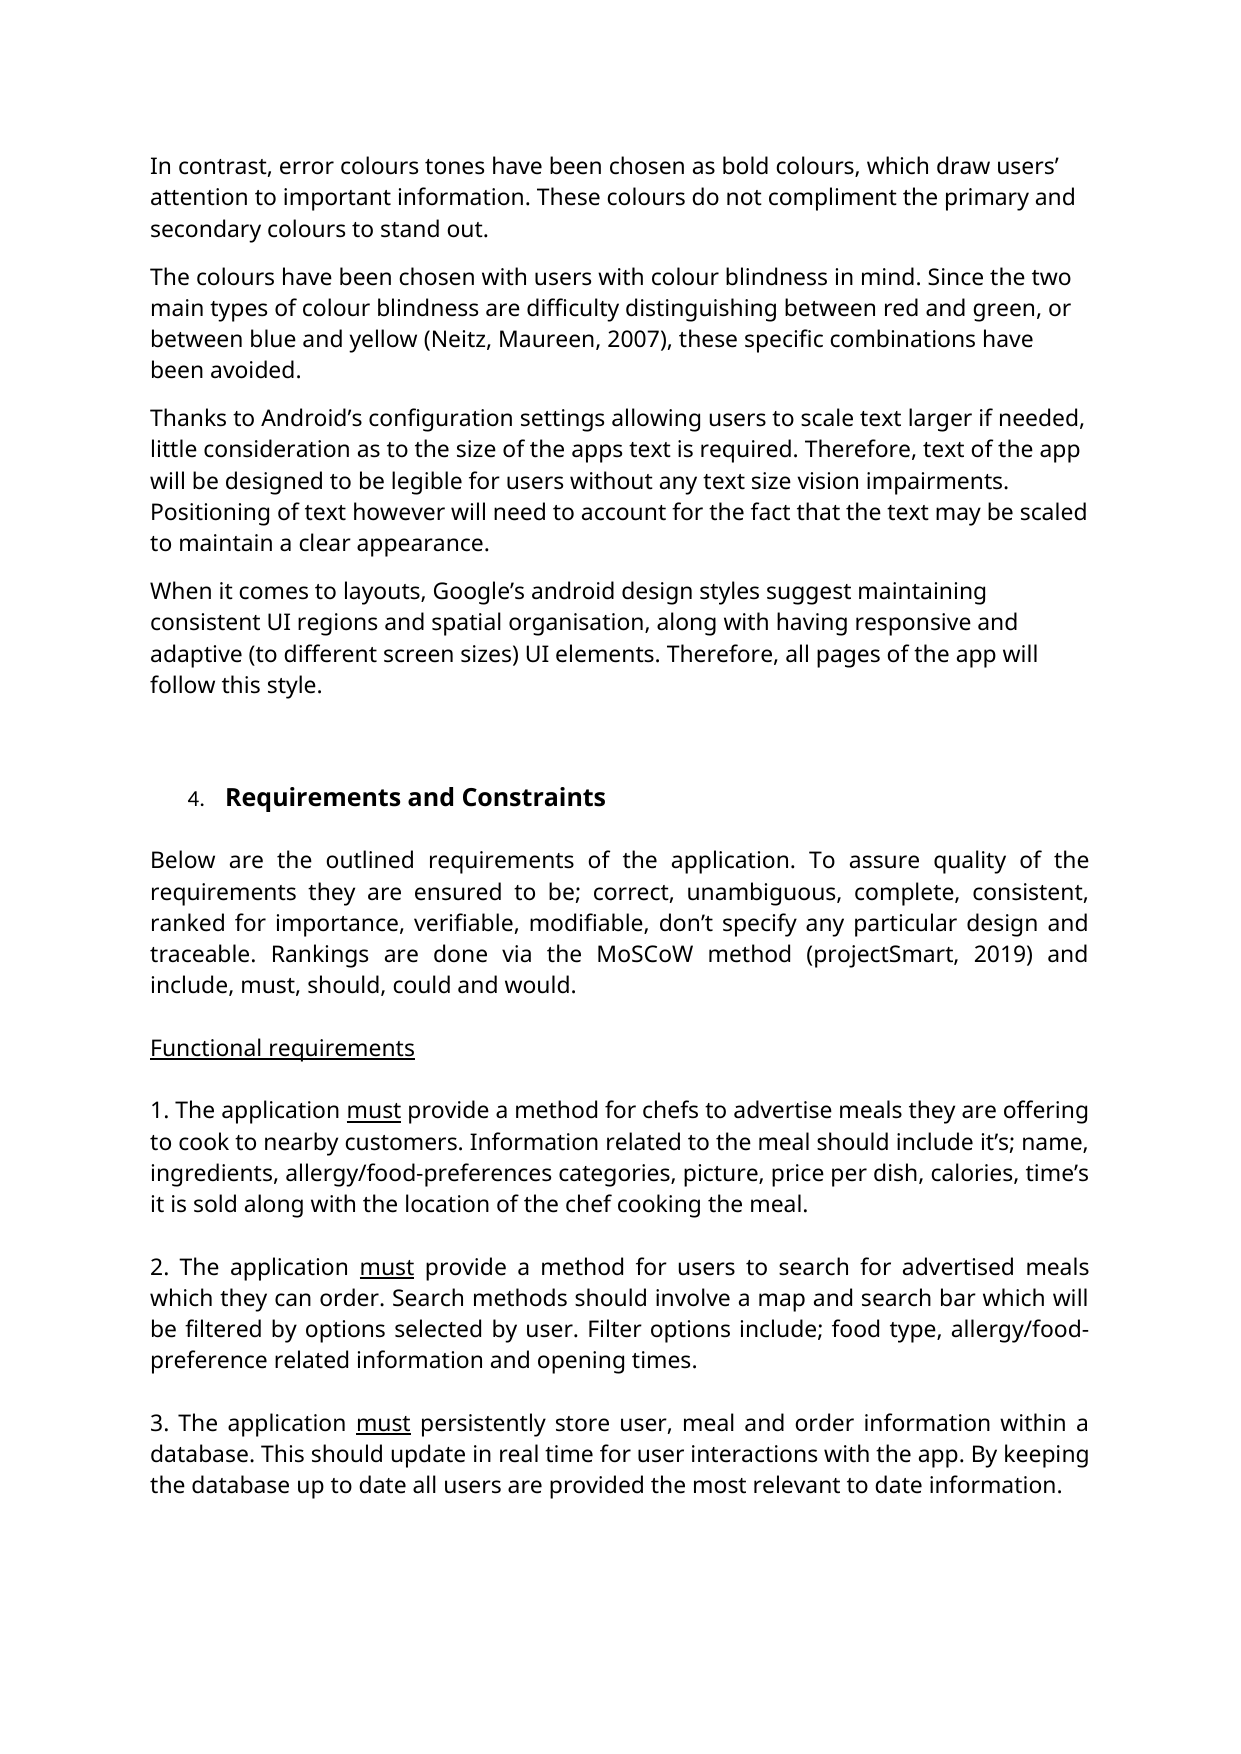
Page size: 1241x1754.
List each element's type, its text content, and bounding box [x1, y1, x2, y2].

text The colours have been chosen with users with colour blindness in mind. Since the two main types of colour blindness are difficulty distinguishing between red and green, or between blue and yellow (Neitz, Maureen, 2007), these specific combinations have been avoided. [150, 260, 1090, 385]
text Thanks to Android’s configuration settings allowing users to scale text larger if needed, little consideration as to the size of the apps text is required. Therefore, text of the app will be designed to be legible for users without any text size vision impairments. Positioning of text however will need to account for the fact that the text may be scaled to maintain a clear appearance. [150, 402, 1090, 558]
text Below are the outlined requirements of the application. To assure quality of the requirements they are ensured to be; correct, unambiguous, complete, consistent, ranked for importance, verifiable, modifiable, don’t specify any particular design and traceable. Rankings are done via the MoSCoW method (projectSmart, 2019) and include, must, should, could and would. [150, 844, 1090, 1001]
text 2. The application must provide a method for users to search for advertised meals which they can order. Search methods should involve a map and search bar which will be filtered by options selected by user. Filter options include; food type, allergy/food-preference related information and opening times. [150, 1251, 1090, 1376]
text Functional requirements [150, 1032, 1090, 1063]
text In contrast, error colours tones have been chosen as bold colours, which draw users’ attention to important information. These colours do not compliment the primary and secondary colours to stand out. [150, 150, 1090, 244]
list Requirements and Constraints [187, 779, 1090, 813]
text 1. The application must provide a method for chefs to advertise meals they are offering to cook to nearby customers. Information related to the meal should include it’s; name, ingredients, allergy/food-preferences categories, picture, price per dish, calories, time’s it is sold along with the location of the chef cooking the meal. [150, 1094, 1090, 1219]
text 3. The application must persistently store user, meal and order information within a database. This should update in real time for user interactions with the app. By keeping the database up to date all users are provided the most relevant to date information. [150, 1407, 1090, 1501]
text When it comes to layouts, Google’s android design styles suggest maintaining consistent UI regions and spatial organisation, along with having responsive and adaptive (to different screen sizes) UI elements. Therefore, all pages of the app will follow this style. [150, 575, 1090, 700]
